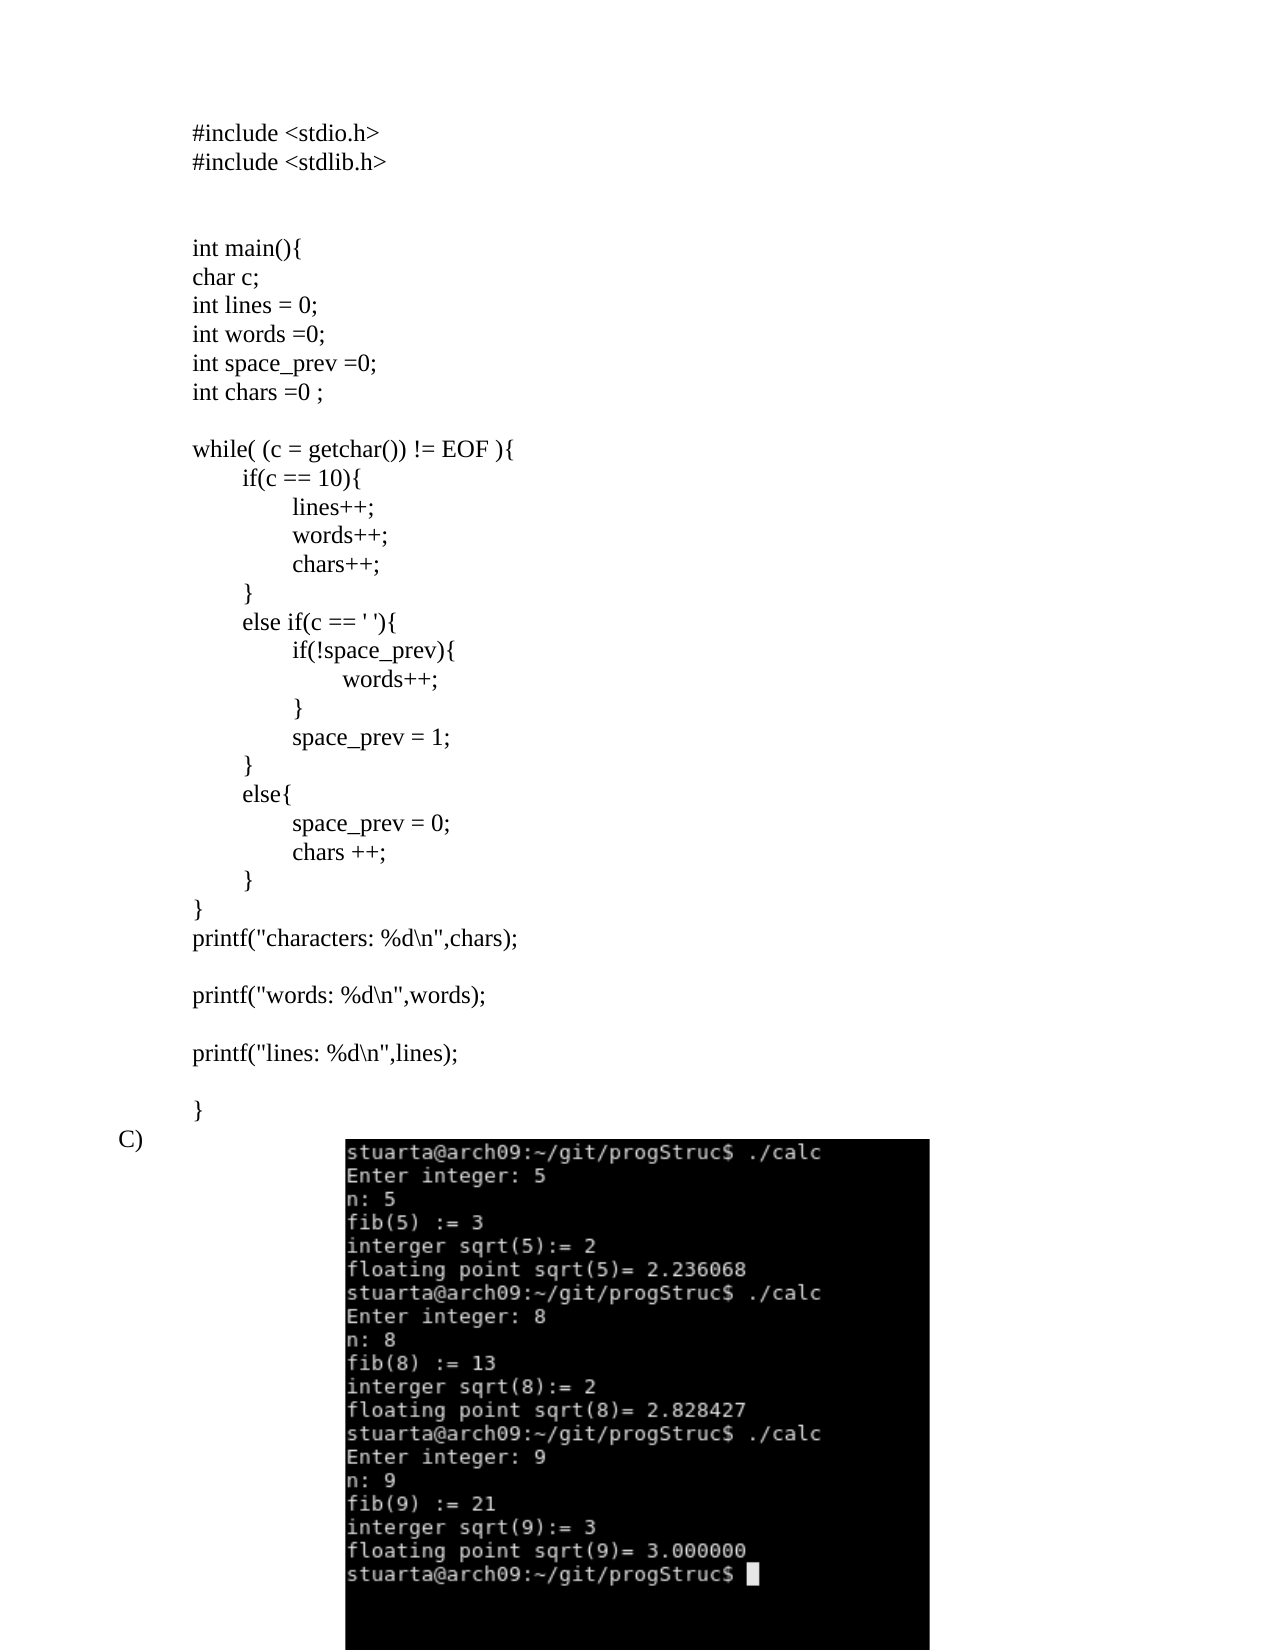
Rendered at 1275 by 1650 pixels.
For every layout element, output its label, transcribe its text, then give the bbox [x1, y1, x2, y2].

text space_prev = 1; [118, 722, 1157, 751]
text int words =0; [118, 319, 1157, 348]
text C) [118, 1124, 1157, 1153]
picture [345, 1139, 930, 1650]
text int main(){ [118, 233, 1157, 262]
text if(c == 10){ [118, 463, 1157, 492]
text #include <stdio.h> [118, 118, 1157, 147]
text int chars =0 ; [118, 377, 1157, 406]
text int space_prev =0; [118, 348, 1157, 377]
text char c; [118, 262, 1157, 291]
text } [118, 693, 1157, 722]
text int lines = 0; [118, 291, 1157, 319]
text lines++; [118, 492, 1157, 521]
text } [118, 751, 1157, 779]
text } [118, 1096, 1157, 1124]
text } [118, 578, 1157, 607]
text while( (c = getchar()) != EOF ){ [118, 434, 1157, 463]
text words++; [118, 521, 1157, 549]
text words++; [118, 664, 1157, 693]
text else{ [118, 779, 1157, 808]
text printf("lines: %d\n",lines); [118, 1038, 1157, 1067]
text chars ++; [118, 837, 1157, 866]
text space_prev = 0; [118, 808, 1157, 837]
text } [118, 866, 1157, 894]
text #include <stdlib.h> [118, 147, 1157, 176]
text printf("characters: %d\n",chars); [118, 923, 1157, 952]
text printf("words: %d\n",words); [118, 981, 1157, 1009]
text chars++; [118, 549, 1157, 578]
text if(!space_prev){ [118, 636, 1157, 664]
text } [118, 894, 1157, 923]
text else if(c == ' '){ [118, 607, 1157, 636]
